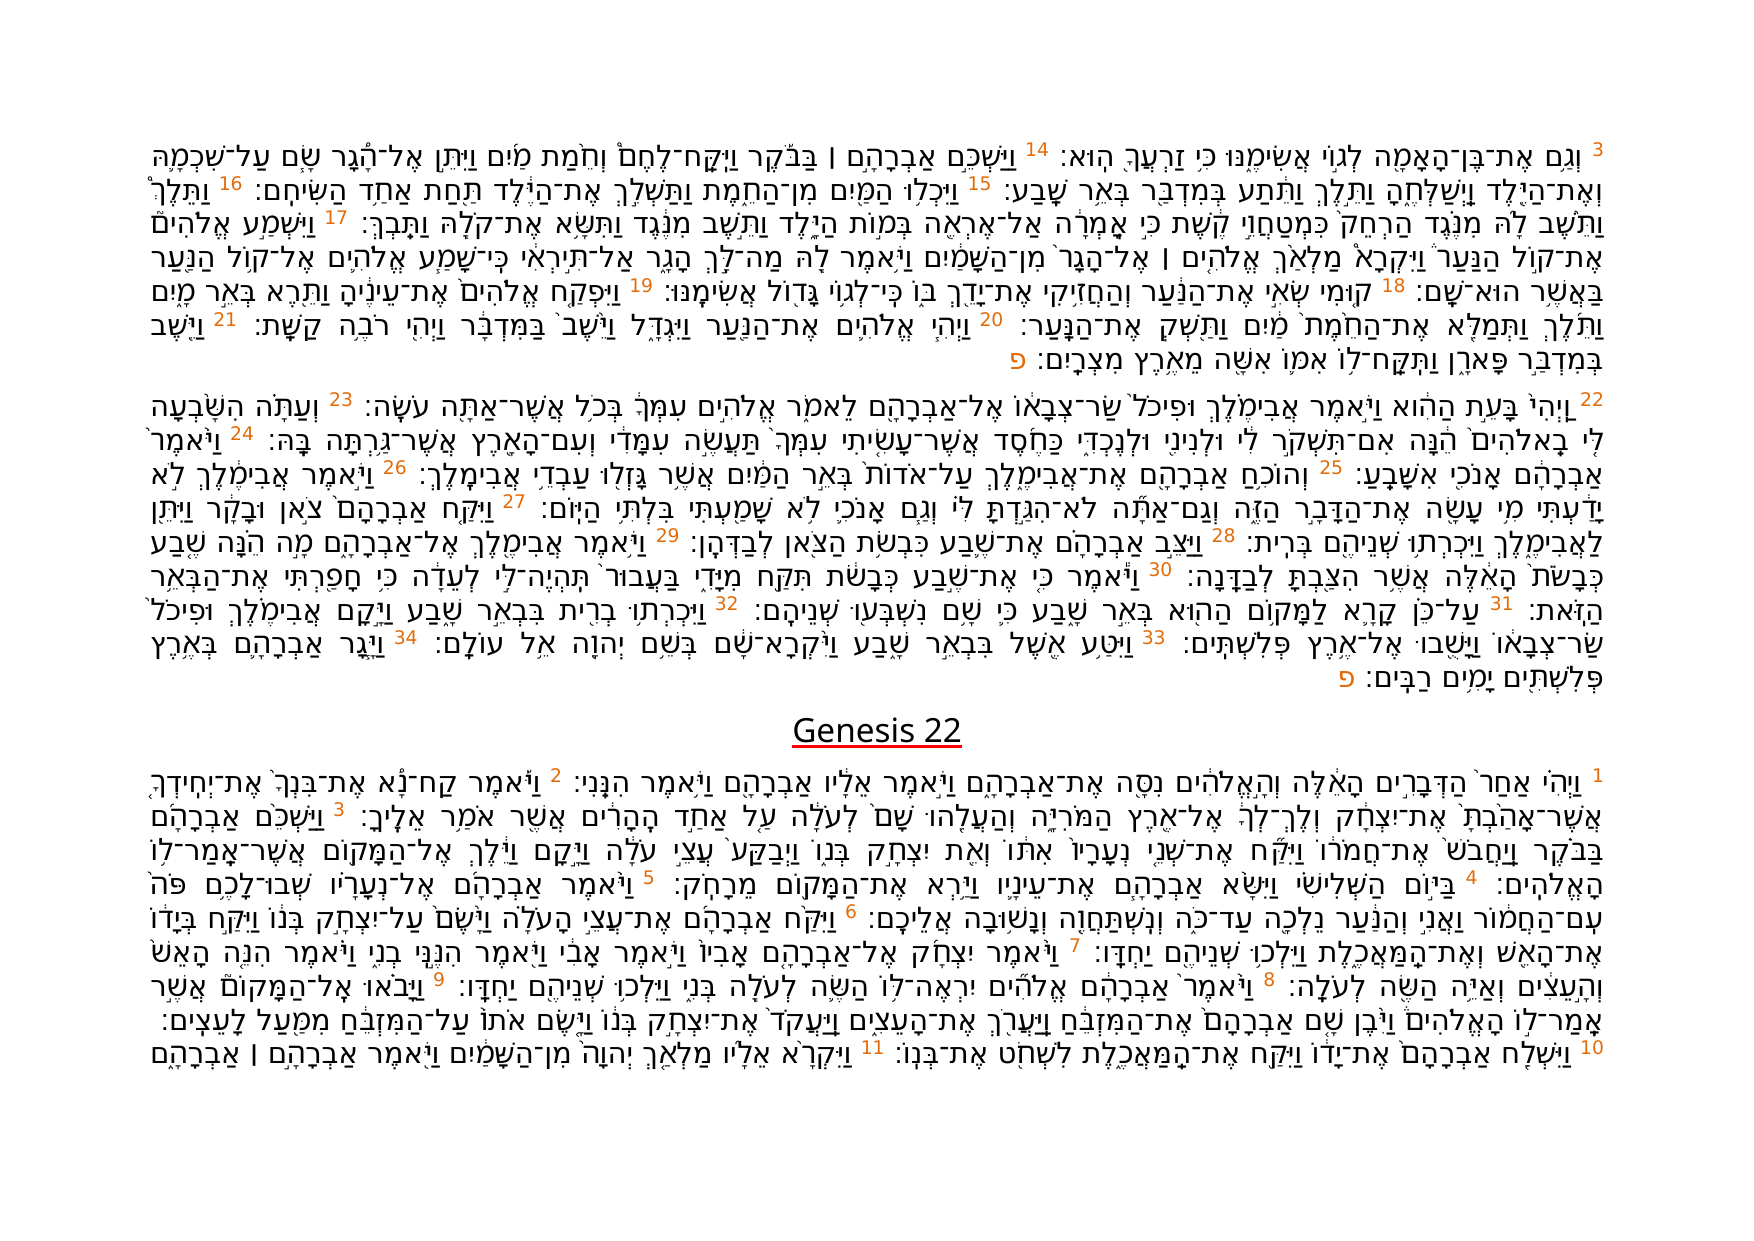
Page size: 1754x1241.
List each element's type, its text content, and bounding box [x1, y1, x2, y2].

text Genesis 22 [150, 707, 1604, 753]
text 1 וַיְהִ֗י אַחַר֙ הַדְּבָרִ֣ים הָאֵ֔לֶּה וְהָ֣אֱלֹהִ֔ים נִסָּ֖ה אֶת־אַבְרָהָ֑ם וַיֹּ֣אמֶר אֵלָ֔יו אַבְרָהָ֖ם וַיֹּ֥אמֶר הִנֵּֽנִי׃ 2 וַיֹּ֡אמֶר קַח־נָ֠א אֶת־בִּנְךָ֨ אֶת־יְחִֽידְךָ֤ אֲשֶׁר־אָהַ֙בְתָּ֙ אֶת־יִצְחָ֔ק וְלֶךְ־לְךָ֔ אֶל־אֶ֖רֶץ הַמֹּרִיָּ֑ה וְהַעֲלֵ֤הוּ שָׁם֙ לְעֹלָ֔ה עַ֚ל אַחַ֣ד הֶֽהָרִ֔ים אֲשֶׁ֖ר אֹמַ֥ר אֵלֶֽיךָ׃ ‬‬‬3 וַיַּשְׁכֵּ֨ם אַבְרָהָ֜ם בַּבֹּ֗קֶר וַֽיַחֲבֹשׁ֙ אֶת־חֲמֹר֔וֹ וַיִּקַּ֞ח אֶת־שְׁנֵ֤י נְעָרָיו֙ אִתּ֔וֹ וְאֵ֖ת יִצְחָ֣ק בְּנ֑וֹ וַיְבַקַּע֙ עֲצֵ֣י עֹלָ֔ה וַיָּ֣קָם וַיֵּ֔לֶךְ אֶל־הַמָּק֖וֹם אֲשֶׁר־אָֽמַר־ל֥וֹ הָאֱלֹהִֽים׃ ‬‬‬‬4 בַּיּ֣וֹם הַשְּׁלִישִׁ֗י וַיִּשָּׂ֨א אַבְרָהָ֧ם אֶת־עֵינָ֛יו וַיַּ֥רְא אֶת־הַמָּק֖וֹם מֵרָחֹֽק׃ ‬‬‬5 וַיֹּ֨אמֶר אַבְרָהָ֜ם אֶל־נְעָרָ֗יו שְׁבוּ־לָכֶ֥ם פֹּה֙ עִֽם־הַחֲמ֔וֹר וַאֲנִ֣י וְהַנַּ֔עַר נֵלְכָ֖ה עַד־כֹּ֑ה וְנִֽשְׁתַּחֲוֶ֖ה וְנָשׁ֥וּבָה אֲלֵיכֶֽם׃ ‬‬‬6 וַיִּקַּ֨ח אַבְרָהָ֜ם אֶת־עֲצֵ֣י הָעֹלָ֗ה וַיָּ֙שֶׂם֙ עַל־יִצְחָ֣ק בְּנ֔וֹ וַיִּקַּ֣ח בְּיָד֔וֹ אֶת־הָאֵ֖שׁ וְאֶת־הַֽמַּאֲכֶ֑לֶת וַיֵּלְכ֥וּ שְׁנֵיהֶ֖ם יַחְדָּֽו׃ ‬‬‬7 וַיֹּ֨אמֶר יִצְחָ֜ק אֶל־אַבְרָהָ֤ם אָבִיו֙ וַיֹּ֣אמֶר אָבִ֔י וַיֹּ֖אמֶר הִנֶּ֣נִּֽי בְנִ֑י וַיֹּ֗אמֶר הִנֵּ֤ה הָאֵשׁ֙ וְהָ֣עֵצִ֔ים וְאַיֵּ֥ה הַשֶּׂ֖ה לְעֹלָֽה׃ ‬‬‬8 וַיֹּ֙אמֶר֙ אַבְרָהָ֔ם אֱלֹהִ֞ים יִרְאֶה־לּ֥וֹ הַשֶּׂ֛ה לְעֹלָ֖ה בְּנִ֑י וַיֵּלְכ֥וּ שְׁנֵיהֶ֖ם יַחְדָּֽו׃ ‬‬‬9 וַיָּבֹ֗אוּ אֶֽל־הַמָּקוֹם֮ אֲשֶׁ֣ר אָֽמַר־ל֣וֹ הָאֱלֹהִים֒ וַיִּ֨בֶן שָׁ֤ם אַבְרָהָם֙ אֶת־הַמִּזְבֵּ֔חַ וַֽיַּעֲרֹ֖ךְ אֶת־הָעֵצִ֑ים וַֽיַּעֲקֹד֙ אֶת־יִצְחָ֣ק בְּנ֔וֹ וַיָּ֤שֶׂם אֹתוֹ֙ עַל־הַמִּזְבֵּ֔חַ מִמַּ֖עַל לָעֵצִֽים׃ ‬‬‬10 וַיִּשְׁלַ֤ח אַבְרָהָם֙ אֶת־יָד֔וֹ וַיִּקַּ֖ח אֶת־הַֽמַּאֲכֶ֑לֶת לִשְׁחֹ֖ט אֶת־בְּנֽוֹ׃ ‬‬‬11 וַיִּקְרָ֨א אֵלָ֜יו מַלְאַ֤ךְ יְהוָה֙ מִן־הַשָּׁמַ֔יִם וַיֹּ֖אמֶר אַבְרָהָ֣ם ׀ אַבְרָהָ֑ם וַיֹּ֖אמֶר הִנֵּֽנִי׃ ‬‬‬12 וַיֹּ֗אמֶר אַל־תִּשְׁלַ֤ח יָֽדְךָ֙ אֶל־הַנַּ֔עַר וְאַל־תַּ֥עַשׂ ל֖וֹ מְא֑וּמָּה כִּ֣י ׀ עַתָּ֣ה יָדַ֗עְתִּי כִּֽי־יְרֵ֤א אֱלֹהִים֙ אַ֔תָּה וְלֹ֥א חָשַׂ֛כְתָּ אֶת־בִּנְךָ֥ אֶת־יְחִידְךָ֖ מִמֶּֽנִּי׃ ‬‬‬13 וַיִּשָּׂ֨א אַבְרָהָ֜ם אֶת־עֵינָ֗יו וַיַּרְא֙ וְהִנֵּה־אַ֔יִל אַחַ֕ר נֶאֱחַ֥ז בַּסְּבַ֖ךְ בְּקַרְנָ֑יו וַיֵּ֤לֶךְ אַבְרָהָם֙ וַיִּקַּ֣ח אֶת־הָאַ֔יִל וַיַּעֲלֵ֥הוּ לְעֹלָ֖ה תַּ֥חַת בְּנֽוֹ׃ ‬‬‬14 וַיִּקְרָ֧א אַבְרָהָ֛ם שֵֽׁם־הַמָּק֥וֹם הַה֖וּא יְהוָ֣ה ׀ יִרְאֶ֑ה אֲשֶׁר֙ יֵאָמֵ֣ר הַיּ֔וֹם בְּהַ֥ר יְהוָ֖ה יֵרָאֶֽה׃ ‬‬‬15 וַיִּקְרָ֛א מַלְאַ֥ךְ יְהוָ֖ה אֶל־אַבְרָהָ֑ם שֵׁנִ֖ית מִן־הַשָּׁמָֽיִם׃ ‬‬‬16 וַיֹּ֕אמֶר בִּ֥י נִשְׁבַּ֖עְתִּי נְאֻם־יְהוָ֑ה כִּ֗י יַ֚עַן אֲשֶׁ֤ר עָשִׂ֙יתָ֙ אֶת־הַדָּבָ֣ר הַזֶּ֔ה וְלֹ֥א חָשַׂ֖כְתָּ אֶת־בִּנְךָ֥ אֶת־יְחִידֶֽךָ׃ ‬‬‬17 כִּֽי־בָרֵ֣ךְ אֲבָרֶכְךָ֗ וְהַרְבָּ֨ה אַרְבֶּ֤ה אֶֽת־זַרְעֲךָ֙ כְּכוֹכְבֵ֣י הַשָּׁמַ֔יִם וְכַח֕וֹל אֲשֶׁ֖ר עַל־שְׂפַ֣ת הַיָּ֑ם וְיִרַ֣שׁ זַרְעֲךָ֔ אֵ֖ת שַׁ֥עַר אֹיְבָֽיו׃ ‬‬‬18 וְהִתְבָּרֲכ֣וּ בְזַרְעֲךָ֔ כֹּ֖ל גּוֹיֵ֣י הָאָ֑רֶץ עֵ֕קֶב אֲשֶׁ֥ר שָׁמַ֖עְתָּ בְּקֹלִֽי׃ ‬‬‬19 וַיָּ֤שָׁב אַבְרָהָם֙ אֶל־נְעָרָ֔יו וַיָּקֻ֛מוּ וַיֵּלְכ֥וּ יַחְדָּ֖ו אֶל־בְּאֵ֣ר שָׁ֑בַע וַיֵּ֥שֶׁב אַבְרָהָ֖ם בִּבְאֵ֥ר שָֽׁבַע׃ פ ‬‬‬‬‬‬‬‬‬‬‬‬‬‬‬‬‬‬‬‬‬ [150, 765, 1604, 1071]
text 1 וֽ͏ַיהוָ֛ה פָּקַ֥ד אֶת־שָׂרָ֖ה כַּאֲשֶׁ֣ר אָמָ֑ר וַיַּ֧עַשׂ יְהוָ֛ה לְשָׂרָ֖ה כַּאֲשֶׁ֥ר דִּבֵּֽר׃ 2 וַתַּהַר֩ וַתֵּ֨לֶד שָׂרָ֧ה לְאַבְרָהָ֛ם בֵּ֖ן לִזְקֻנָ֑יו לַמּוֹעֵ֕ד אֲשֶׁר־דִּבֶּ֥ר אֹת֖וֹ אֱלֹהִֽים׃ ‬‬‬3 וַיִּקְרָ֨א אַבְרָהָ֜ם אֶֽת־שֶׁם־בְּנ֧וֹ הַנּֽוֹלַד־ל֛וֹ אֲשֶׁר־יָלְדָה־לּ֥וֹ שָׂרָ֖ה יִצְחָֽק׃ ‬‬‬4 וַיָּ֤מָל אַבְרָהָם֙ אֶת־יִצְחָ֣ק בְּנ֔וֹ בֶּן־שְׁמֹנַ֖ת יָמִ֑ים כַּאֲשֶׁ֛ר צִוָּ֥ה אֹת֖וֹ אֱלֹהִֽים׃ ‬‬‬5 וְאַבְרָהָ֖ם בֶּן־מְאַ֣ת שָׁנָ֑ה בְּהִוָּ֣לֶד ל֔וֹ אֵ֖ת יִצְחָ֥ק בְּנֽוֹ׃ ‬‬‬6 וַתֹּ֣אמֶר שָׂרָ֔ה צְחֹ֕ק עָ֥שָׂה לִ֖י אֱלֹהִ֑ים כָּל־הַשֹּׁמֵ֖עַ יִֽצְחַק־לִֽי׃ ‬‬‬7 וַתֹּ֗אמֶר מִ֤י מִלֵּל֙ לְאַבְרָהָ֔ם הֵינִ֥יקָה בָנִ֖ים שָׂרָ֑ה כִּֽי־יָלַ֥דְתִּי בֵ֖ן לִזְקֻנָֽיו׃ ‬‬‬8 וַיִּגְדַּ֥ל הַיֶּ֖לֶד וַיִּגָּמַ֑ל וַיַּ֤עַשׂ אַבְרָהָם֙ מִשְׁתֶּ֣ה גָד֔וֹל בְּי֖וֹם הִגָּמֵ֥ל אֶת־יִצְחָֽק׃ ‬‬‬9 וַתֵּ֨רֶא שָׂרָ֜ה אֶֽת־בֶּן־הָגָ֧ר הַמִּצְרִ֛ית אֲשֶׁר־יָלְדָ֥ה לְאַבְרָהָ֖ם מְצַחֵֽק׃ ‬‬‬10 וַתֹּ֙אמֶר֙ לְאַבְרָהָ֔ם גָּרֵ֛שׁ הָאָמָ֥ה הַזֹּ֖את וְאֶת־בְּנָ֑הּ כִּ֣י לֹ֤א יִירַשׁ֙ בֶּן־הָאָמָ֣ה הַזֹּ֔את עִם־בְּנִ֖י עִם־יִצְחָֽק׃ ‬‬‬11 וַיֵּ֧רַע הַדָּבָ֛ר מְאֹ֖ד בְּעֵינֵ֣י אַבְרָהָ֑ם עַ֖ל אוֹדֹ֥ת בְּנֽוֹ׃ ‬‬‬12 וַיֹּ֨אמֶר אֱלֹהִ֜ים אֶל־אַבְרָהָ֗ם אַל־יֵרַ֤ע בְּעֵינֶ֙יךָ֙ עַל־הַנַּ֣עַר וְעַל־אֲמָתֶ֔ךָ כֹּל֩ אֲשֶׁ֨ר תֹּאמַ֥ר אֵלֶ֛יךָ שָׂרָ֖ה שְׁמַ֣ע בְּקֹלָ֑הּ כִּ֣י בְיִצְחָ֔ק יִקָּרֵ֥א לְךָ֖ זָֽרַע׃ ‬‬‬13 וְגַ֥ם אֶת־בֶּן־הָאָמָ֖ה לְג֣וֹי אֲשִׂימֶ֑נּוּ כִּ֥י זַרְעֲךָ֖ הֽוּא׃ ‬‬‬14 וַיַּשְׁכֵּ֣ם אַבְרָהָ֣ם ׀ בַּבֹּ֡קֶר וַיִּֽקַּֽח־לֶחֶם֩ וְחֵ֨מַת מַ֜יִם וַיִּתֵּ֣ן אֶל־הָ֠גָר שָׂ֧ם עַל־שִׁכְמָ֛הּ וְאֶת־הַיֶּ֖לֶד וַֽיְשַׁלְּחֶ֑הָ וַתֵּ֣לֶךְ וַתֵּ֔תַע בְּמִדְבַּ֖ר בְּאֵ֥ר שָֽׁבַע׃ ‬‬‬15 וַיִּכְל֥וּ הַמַּ֖יִם מִן־הַחֵ֑מֶת וַתַּשְׁלֵ֣ךְ אֶת־הַיֶּ֔לֶד תַּ֖חַת אַחַ֥ד הַשִּׂיחִֽם׃ ‬‬‬16 וַתֵּלֶךְ֩ וַתֵּ֨שֶׁב לָ֜הּ מִנֶּ֗גֶד הַרְחֵק֙ כִּמְטַחֲוֵ֣י קֶ֔שֶׁת כִּ֣י אֽ͏ָמְרָ֔ה אַל־אֶרְאֶ֖ה בְּמ֣וֹת הַיָּ֑לֶד וַתֵּ֣שֶׁב מִנֶּ֔גֶד וַתִּשָּׂ֥א אֶת־קֹלָ֖הּ וַתֵּֽבְךְּ׃ ‬‬‬17 וַיִּשְׁמַ֣ע אֱלֹהִים֮ אֶת־ק֣וֹל הַנַּעַר֒ וַיִּקְרָא֩ מַלְאַ֨ךְ אֱלֹהִ֤ים ׀ אֶל־הָגָר֙ מִן־הַשָּׁמַ֔יִם וַיֹּ֥אמֶר לָ֖הּ מַה־לָּ֣ךְ הָגָ֑ר אַל־תִּ֣ירְאִ֔י כִּֽי־שָׁמַ֧ע אֱלֹהִ֛ים אֶל־ק֥וֹל הַנַּ֖עַר בַּאֲשֶׁ֥ר הוּא־שָֽׁם׃ ‬‬‬18 ק֚וּמִי שְׂאִ֣י אֶת־הַנַּ֔עַר וְהַחֲזִ֥יקִי אֶת־יָדֵ֖ךְ בּ֑וֹ כִּֽי־לְג֥וֹי גָּד֖וֹל אֲשִׂימֶֽנּוּ׃ ‬‬‬19 וַיִּפְקַ֤ח אֱלֹהִים֙ אֶת־עֵינֶ֔יהָ וַתֵּ֖רֶא בְּאֵ֣ר מָ֑יִם וַתֵּ֜לֶךְ וַתְּמַלֵּ֤א אֶת־הַחֵ֙מֶת֙ מַ֔יִם וַתַּ֖שְׁקְ אֶת־הַנָּֽעַר׃ ‬‬‬20 וַיְהִ֧י אֱלֹהִ֛ים אֶת־הַנַּ֖עַר וַיִּגְדָּ֑ל וַיֵּ֙שֶׁב֙ בַּמִּדְבָּ֔ר וַיְהִ֖י רֹבֶ֥ה קַשָּֽׁת׃ ‬‬‬21 וַיֵּ֖שֶׁב בְּמִדְבַּ֣ר פָּארָ֑ן וַתִּֽקַּֽח־ל֥וֹ אִמּ֛וֹ אִשָּׁ֖ה מֵאֶ֥רֶץ מִצְרָֽיִם׃ פ ‬‬‬‬‬‬‬‬‬‬‬‬‬‬‬‬‬‬‬‬‬‬‬ [150, 139, 1604, 377]
text 22 וֽ͏ַיְהִי֙ בָּעֵ֣ת הַהִ֔וא וַיֹּ֣אמֶר אֲבִימֶ֗לֶךְ וּפִיכֹל֙ שַׂר־צְבָא֔וֹ אֶל־אַבְרָהָ֖ם לֵאמֹ֑ר אֱלֹהִ֣ים עִמְּךָ֔ בְּכֹ֥ל אֲשֶׁר־אַתָּ֖ה עֹשֶֽׂה׃ ‬‬‬23 וְעַתָּ֗ה הִשָּׁ֨בְעָה לִּ֤י בֵֽאלֹהִים֙ הֵ֔נָּה אִם־תִּשְׁקֹ֣ר לִ֔י וּלְנִינִ֖י וּלְנֶכְדִּ֑י כַּחֶ֜סֶד אֲשֶׁר־עָשִׂ֤יתִי עִמְּךָ֙ תַּעֲשֶׂ֣ה עִמָּדִ֔י וְעִם־הָאָ֖רֶץ אֲשֶׁר־גַּ֥רְתָּה בָּֽהּ׃ ‬‬‬24 וַיֹּ֙אמֶר֙ אַבְרָהָ֔ם אָנֹכִ֖י אִשָּׁבֵֽעַ׃ ‬‬‬25 וְהוֹכִ֥חַ אַבְרָהָ֖ם אֶת־אֲבִימֶ֑לֶךְ עַל־אֹדוֹת֙ בְּאֵ֣ר הַמַּ֔יִם אֲשֶׁ֥ר גָּזְל֖וּ עַבְדֵ֥י אֲבִימֶֽלֶךְ׃ ‬‬‬26 וַיֹּ֣אמֶר אֲבִימֶ֔לֶךְ לֹ֣א יָדַ֔עְתִּי מִ֥י עָשָׂ֖ה אֶת־הַדָּבָ֣ר הַזֶּ֑ה וְגַם־אַתָּ֞ה לֹא־הִגַּ֣דְתָּ לִּ֗י וְגַ֧ם אָנֹכִ֛י לֹ֥א שָׁמַ֖עְתִּי בִּלְתִּ֥י הַיּֽוֹם׃ ‬‬‬27 וַיִּקַּ֤ח אַבְרָהָם֙ צֹ֣אן וּבָקָ֔ר וַיִּתֵּ֖ן לַאֲבִימֶ֑לֶךְ וַיִּכְרְת֥וּ שְׁנֵיהֶ֖ם בְּרִֽית׃ ‬‬‬28 וַיַּצֵּ֣ב אַבְרָהָ֗ם אֶת־שֶׁ֛בַע כִּבְשֹׂ֥ת הַצֹּ֖אן לְבַדְּהֶֽן׃ ‬‬‬29 וַיֹּ֥אמֶר אֲבִימֶ֖לֶךְ אֶל־אַבְרָהָ֑ם מָ֣ה הֵ֗נָּה שֶׁ֤בַע כְּבָשֹׂת֙ הָאֵ֔לֶּה אֲשֶׁ֥ר הִצַּ֖בְתָּ לְבַדָּֽנָה׃ ‬‬‬30 וַיֹּ֕אמֶר כִּ֚י אֶת־שֶׁ֣בַע כְּבָשֹׂ֔ת תִּקַּ֖ח מִיָּדִ֑י בַּעֲבוּר֙ תִּֽהְיֶה־לִּ֣י לְעֵדָ֔ה כִּ֥י חָפַ֖רְתִּי אֶת־הַבְּאֵ֥ר הַזֹּֽאת׃ ‬‬‬31 עַל־כֵּ֗ן קָרָ֛א לַמָּק֥וֹם הַה֖וּא בְּאֵ֣ר שָׁ֑בַע כִּ֛י שָׁ֥ם נִשְׁבְּע֖וּ שְׁנֵיהֶֽם׃ ‬‬‬32 וַיִּכְרְת֥וּ בְרִ֖ית בִּבְאֵ֣ר שָׁ֑בַע וַיָּ֣קָם אֲבִימֶ֗לֶךְ וּפִיכֹל֙ שַׂר־צְבָא֔וֹ וַיָּשֻׁ֖בוּ אֶל־אֶ֥רֶץ פְּלִשְׁתִּֽים׃ ‬‬‬33 וַיִּטַּ֥ע אֶ֖שֶׁל בִּבְאֵ֣ר שָׁ֑בַע וַיִּ֨קְרָא־שָׁ֔ם בְּשֵׁ֥ם יְהוָ֖ה אֵ֥ל עוֹלָֽם׃ ‬‬‬34 וַיָּ֧גָר אַבְרָהָ֛ם בְּאֶ֥רֶץ פְּלִשְׁתִּ֖ים יָמִ֥ים רַבִּֽים׃ פ ‬‬‬‬‬‬‬‬‬‬‬‬‬‬‬‬ [150, 389, 1604, 695]
